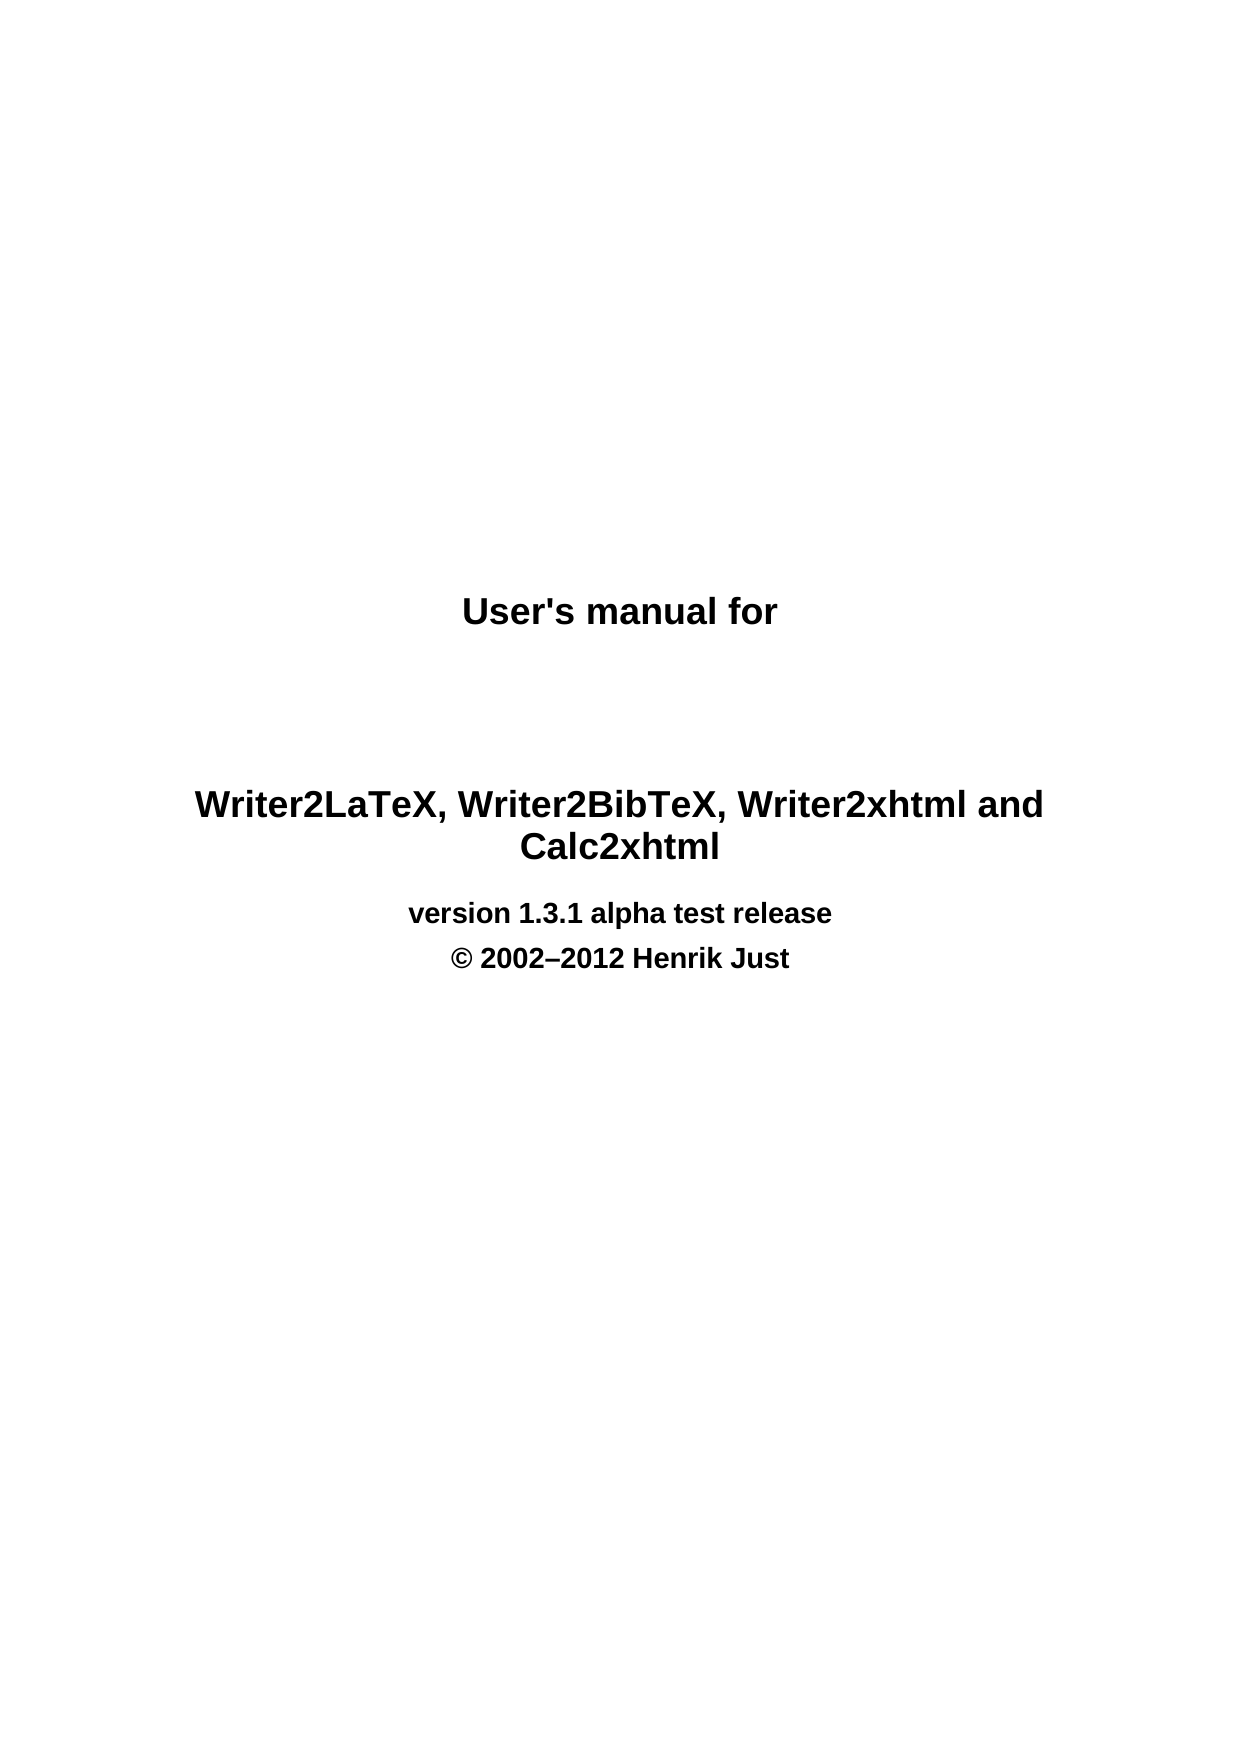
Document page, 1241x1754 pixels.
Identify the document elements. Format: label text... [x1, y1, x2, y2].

text © 2002–2012 Henrik Just [118, 942, 1122, 974]
text Writer2LaTeX, Writer2BibTeX, Writer2xhtml and Calc2xhtml [118, 784, 1122, 868]
text User's manual for [118, 591, 1122, 632]
text version 1.3.1 alpha test release [118, 897, 1122, 930]
